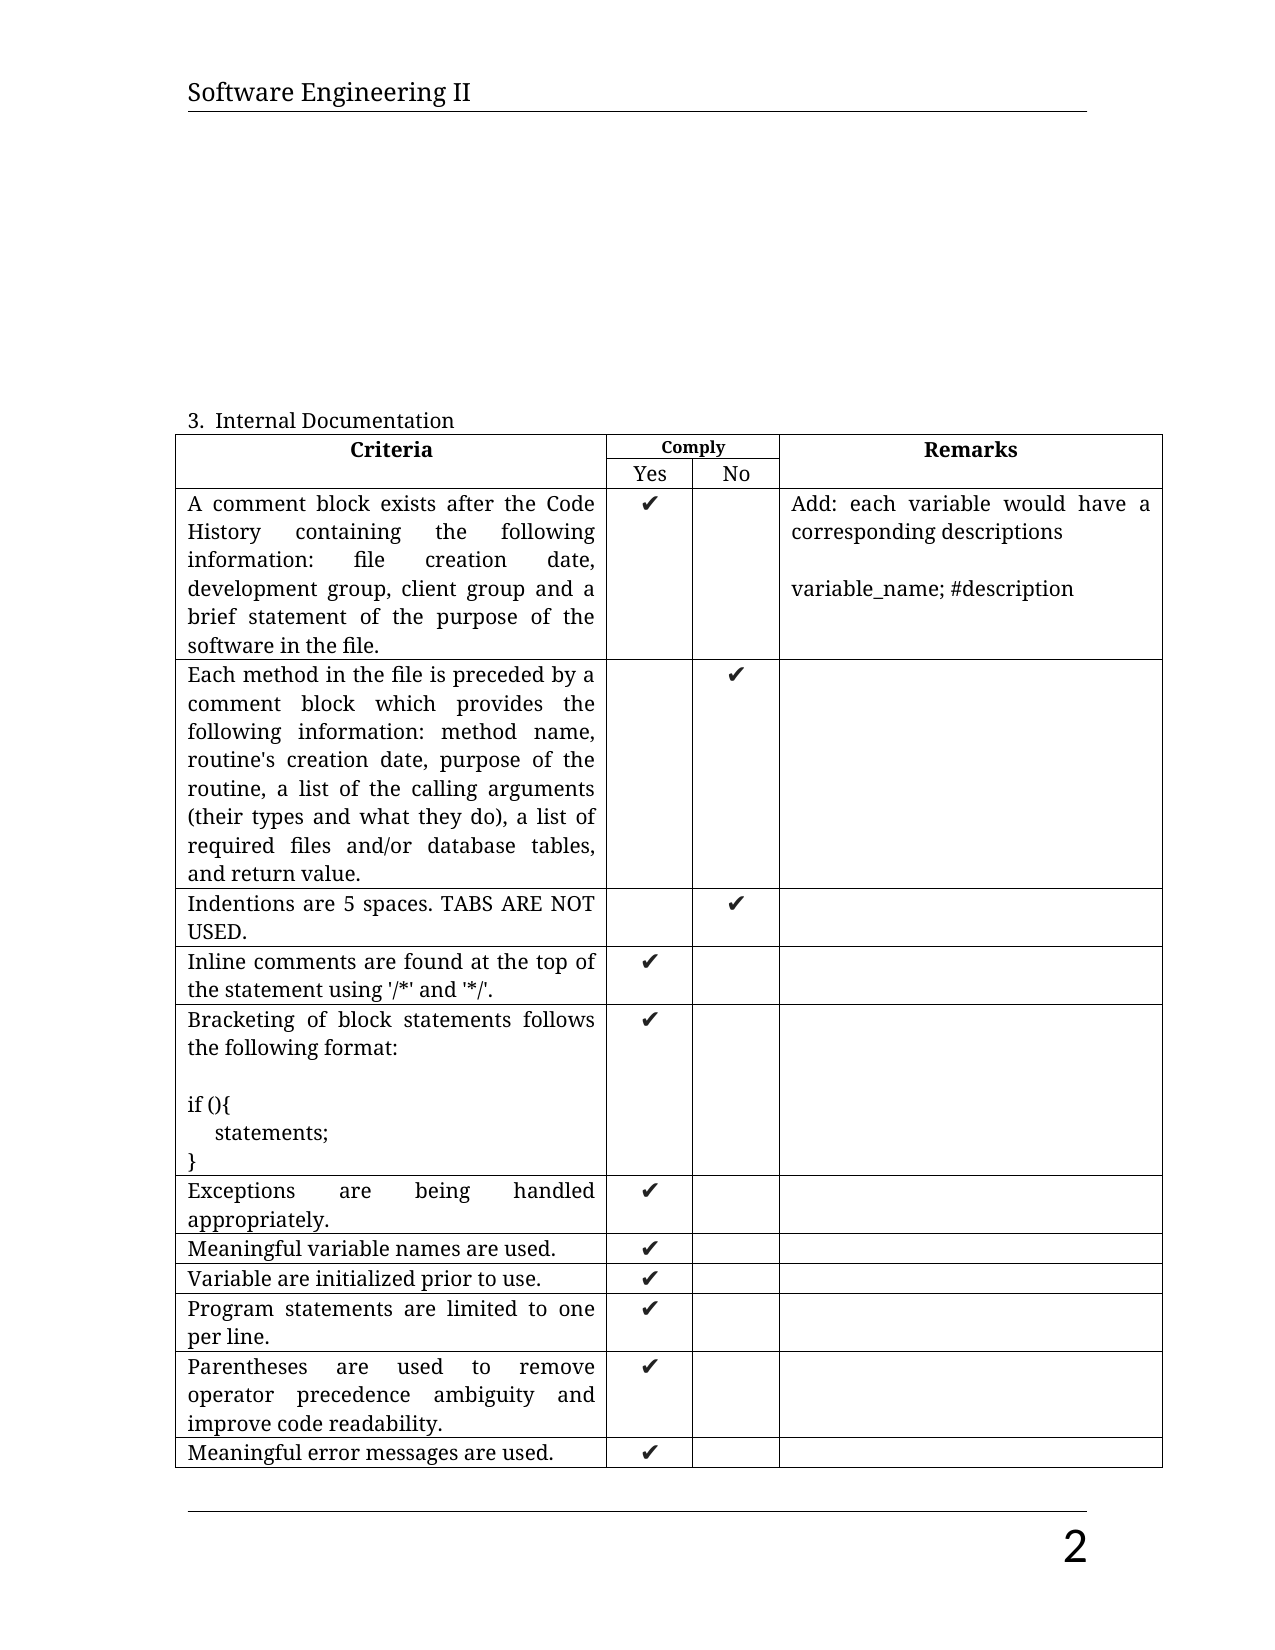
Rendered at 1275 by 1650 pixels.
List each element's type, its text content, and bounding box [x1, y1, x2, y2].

table_cell Indentions are 5 spaces. TABS ARE NOT USED. [176, 889, 606, 946]
table_cell Yes [607, 459, 692, 488]
table_cell ✔ [607, 1005, 692, 1175]
table_cell [780, 1234, 1162, 1263]
table_cell ✔ [607, 489, 692, 659]
table_cell Add: each variable would have a corresponding descriptions variable_name; #description [780, 489, 1162, 659]
table_cell ✔ [693, 660, 779, 888]
table_cell ✔ [607, 1294, 692, 1351]
table_cell Exceptions are being handled appropriately. [176, 1176, 606, 1233]
table_cell [780, 660, 1162, 888]
table_cell ✔ [693, 889, 779, 946]
table_cell ✔ [607, 1234, 692, 1263]
table_cell A comment block exists after the Code History containing the following information: file creation date, development group, client group and a brief statement of the purpose of the software in the file. [176, 489, 606, 659]
table_cell Program statements are limited to one per line. [176, 1294, 606, 1351]
table_cell ✔ [607, 1438, 692, 1467]
table_cell [607, 660, 692, 888]
table_cell [780, 1438, 1162, 1467]
table_cell [780, 1352, 1162, 1437]
table_cell [607, 889, 692, 946]
table_cell [780, 1176, 1162, 1233]
table_cell [693, 1294, 779, 1351]
table_cell No [693, 459, 779, 488]
table_cell [693, 1005, 779, 1175]
table_cell Variable are initialized prior to use. [176, 1264, 606, 1293]
text 3. Internal Documentation [187, 406, 1087, 434]
table_cell ✔ [607, 1264, 692, 1293]
table_cell [693, 1352, 779, 1437]
table_cell [780, 947, 1162, 1004]
table_header Comply [607, 435, 779, 458]
table_cell [693, 1438, 779, 1467]
table_cell ✔ [607, 1352, 692, 1437]
table_cell [693, 489, 779, 659]
table_cell ✔ [607, 947, 692, 1004]
table_cell Parentheses are used to remove operator precedence ambiguity and improve code readability. [176, 1352, 606, 1437]
table_cell ✔ [607, 1176, 692, 1233]
table_header Criteria [176, 435, 606, 488]
table_cell Bracketing of block statements follows the following format: if (){ statements; } [176, 1005, 606, 1175]
table_cell [693, 1234, 779, 1263]
table_header Remarks [780, 435, 1162, 488]
table_cell [780, 1264, 1162, 1293]
table_cell [693, 1176, 779, 1233]
table_cell [693, 1264, 779, 1293]
table_cell Inline comments are found at the top of the statement using '/*' and '*/'. [176, 947, 606, 1004]
table_cell [693, 947, 779, 1004]
table_cell [780, 1005, 1162, 1175]
table_cell [780, 1294, 1162, 1351]
table_cell [780, 889, 1162, 946]
table_cell Each method in the file is preceded by a comment block which provides the following information: method name, routine's creation date, purpose of the routine, a list of the calling arguments (their types and what they do), a list of required files and/or database tables, and return value. [176, 660, 606, 888]
table_cell Meaningful error messages are used. [176, 1438, 606, 1467]
table_cell Meaningful variable names are used. [176, 1234, 606, 1263]
